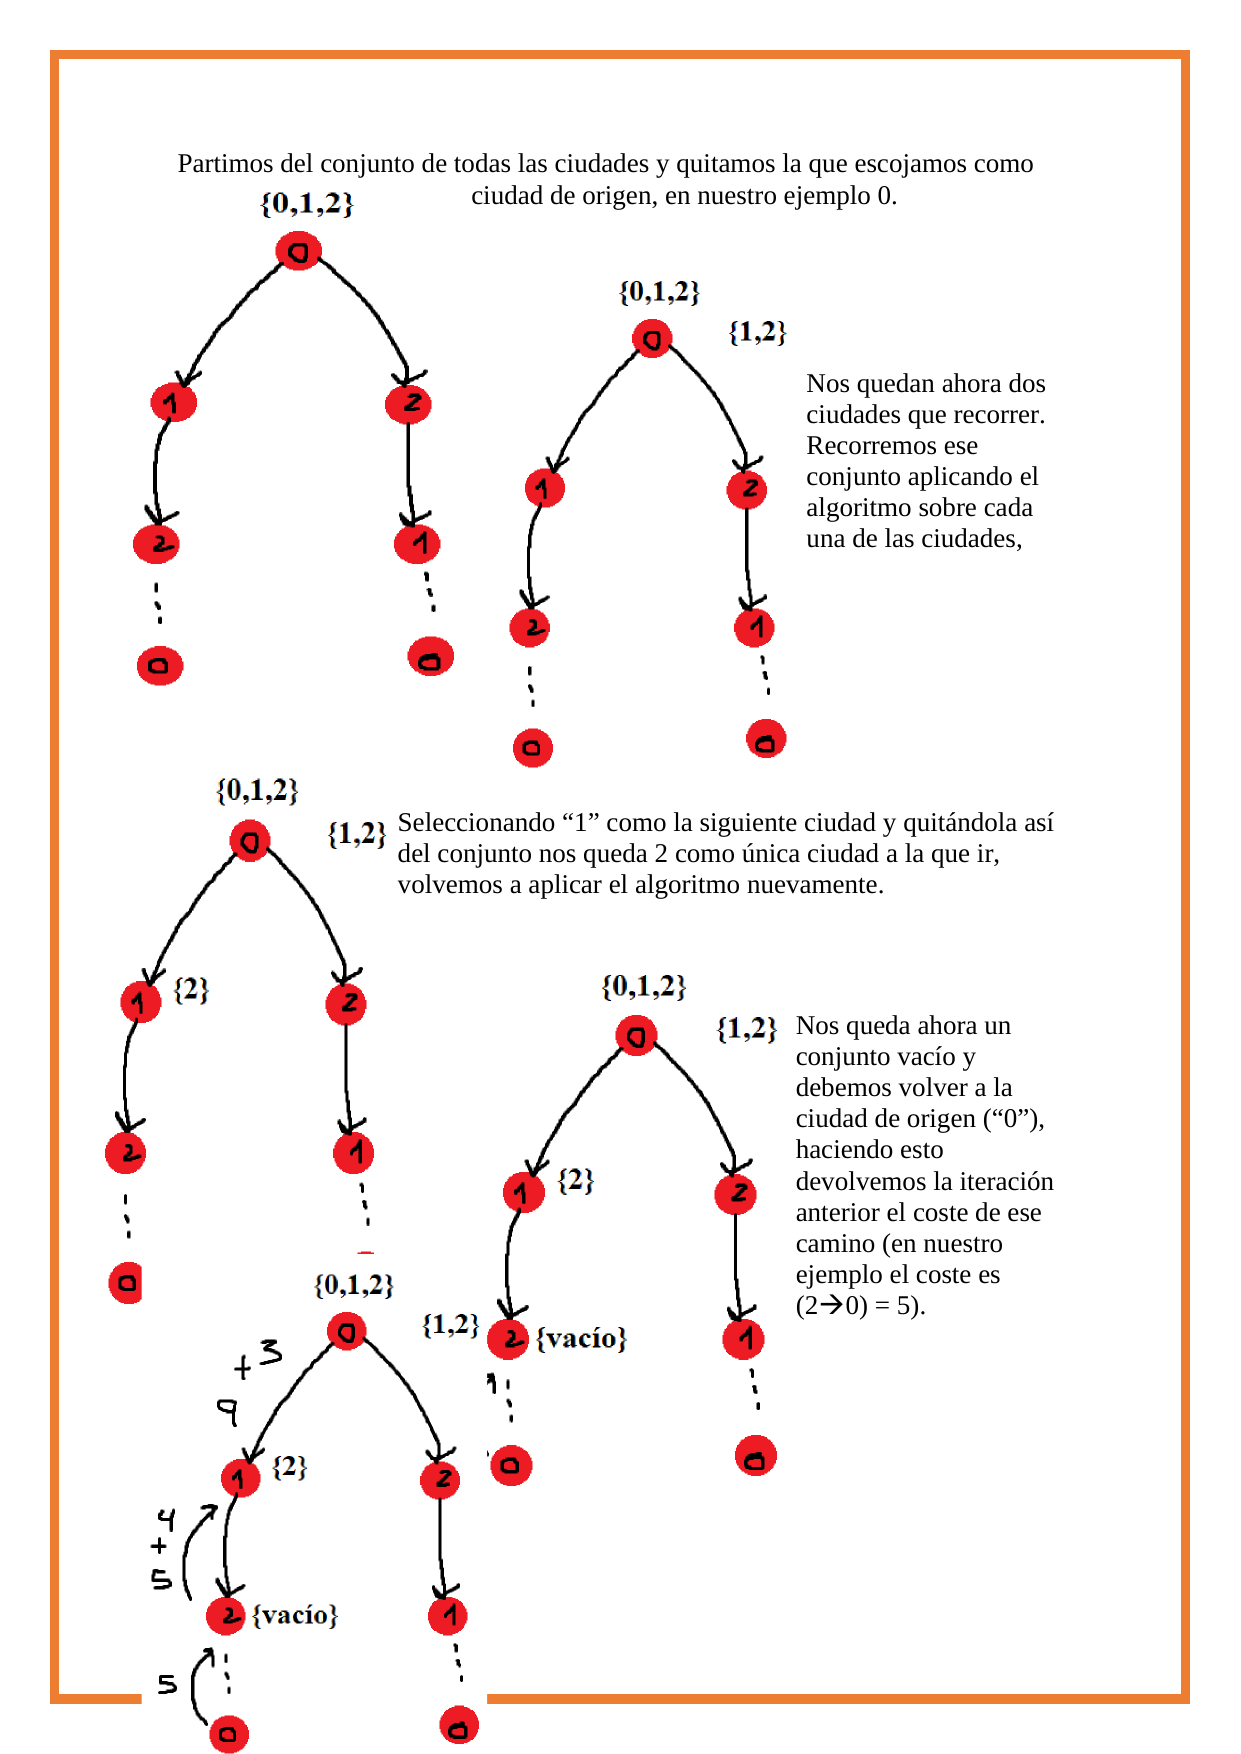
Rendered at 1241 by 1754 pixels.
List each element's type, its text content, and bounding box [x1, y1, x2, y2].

text [472, 367, 492, 554]
text Nos quedan ahora dos ciudades que recorrer. Recorremos ese conjunto aplicando el algoritmo sobre cada una de las ciudades, [807, 367, 1063, 554]
text Nos queda ahora un conjunto vacío y debemos volver a la ciudad de origen (“0”), haciendo esto devolvemos la iteración anterior el coste de ese camino (en nuestro ejemplo el coste es (20) = 5). [796, 1009, 1063, 1321]
text Partimos del conjunto de todas las ciudades y quitamos la que escojamos como ciudad de origen, en nuestro ejemplo 0. [177, 148, 1063, 210]
text Seleccionando “1” como la siguiente ciudad y quitándola así del conjunto nos queda 2 como única ciudad a la que ir, volvemos a aplicar el algoritmo nuevamente. [398, 806, 1063, 900]
text [398, 1009, 423, 1254]
